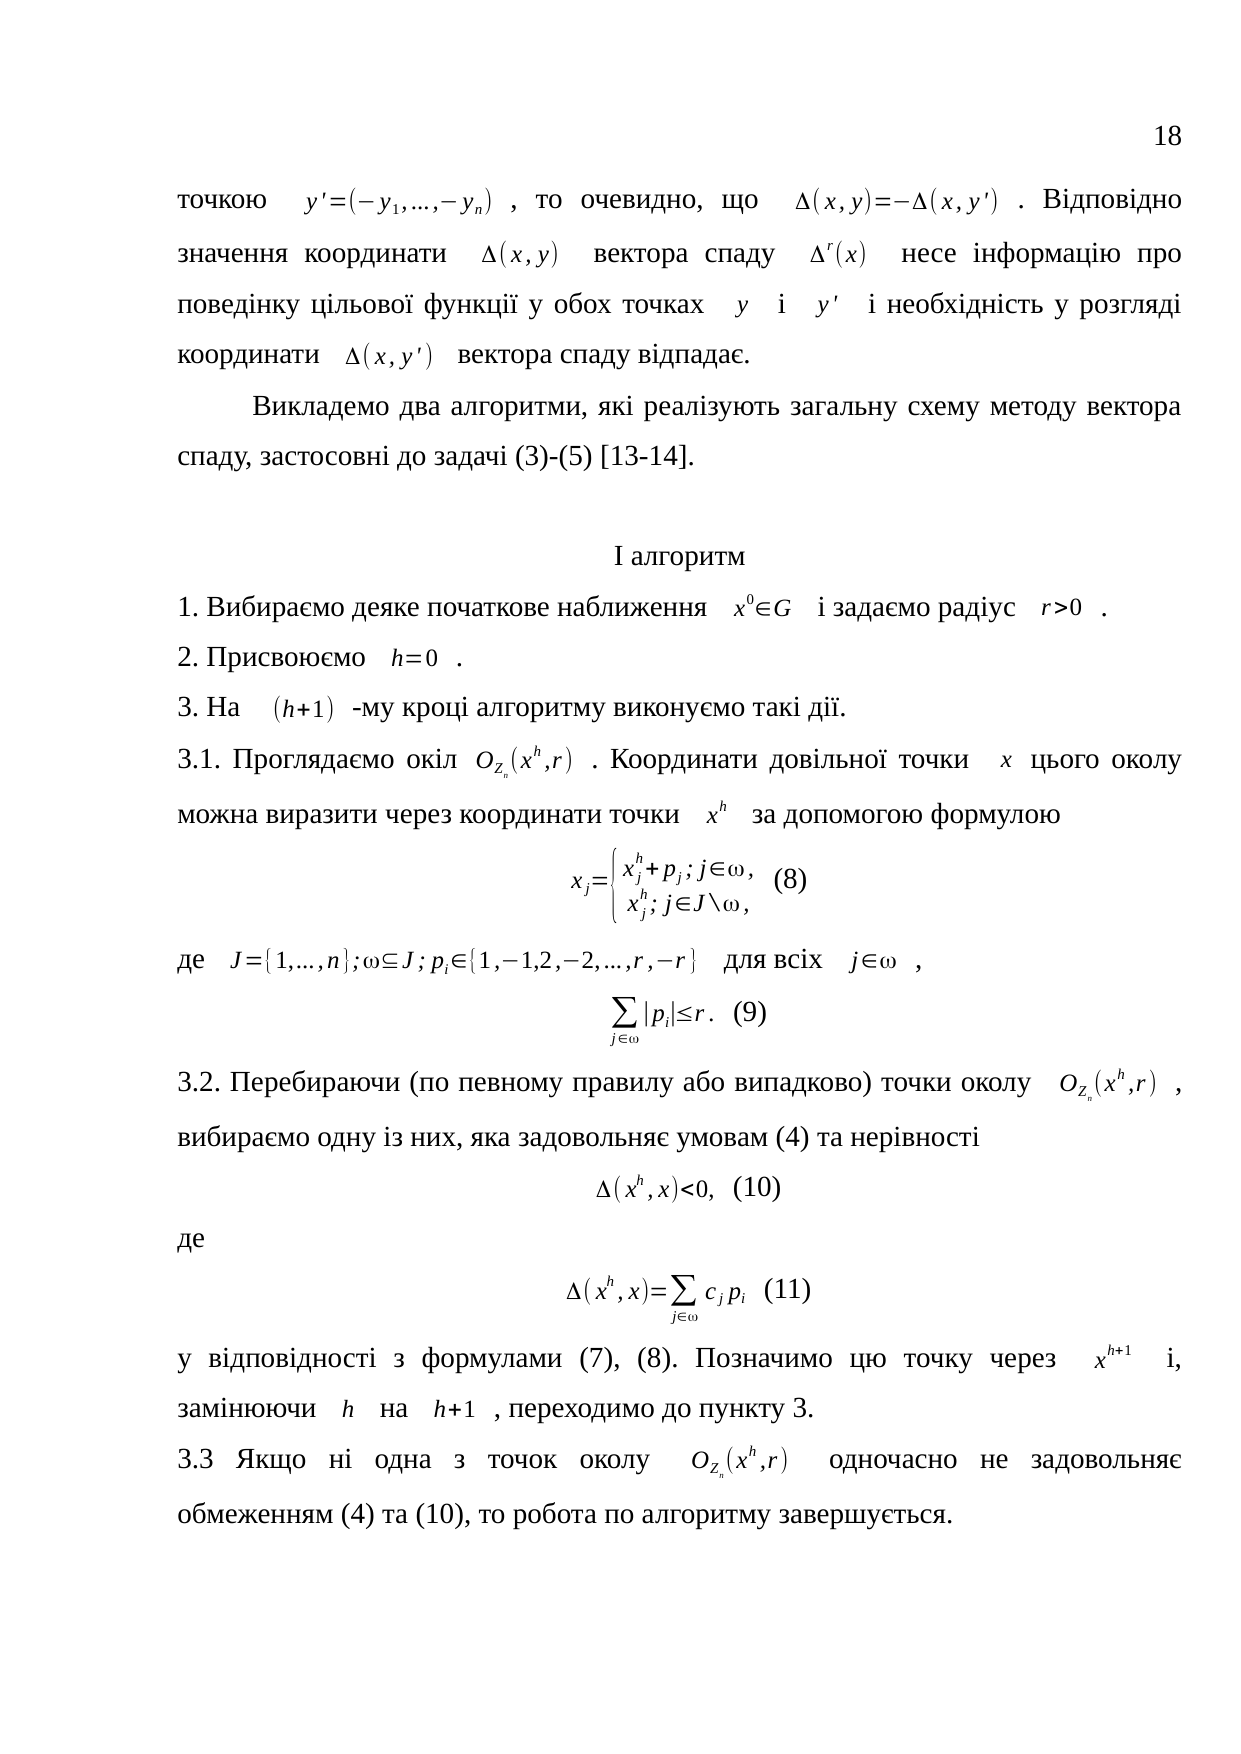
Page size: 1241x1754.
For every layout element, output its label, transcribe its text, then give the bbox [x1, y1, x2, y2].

text (11) [177, 1271, 1182, 1323]
text у відповідності з формулами (7), (8). Позначимо цю точку через і, замінюючи на , переходимо до пункту 3. [177, 1340, 1182, 1424]
text Якщо множині належить деяка точка разом із точкою , то очевидно, що . Відповідно значення координати вектора спаду несе інформацію про поведінку цільової функції у обох точках і і необхідність у розгляді координати вектора спаду відпадає. [177, 182, 1182, 371]
text (8) [177, 846, 1182, 924]
text 1. Вибираємо деяке початкове наближення і задаємо радіус . [177, 589, 1182, 622]
text Викладемо два алгоритми, які реалізують загальну схему методу вектора спаду, застосовні до задачі (3)-(5) [13-14]. [177, 388, 1182, 471]
text 3. На -му кроці алгоритму виконуємо такі дії. [177, 689, 1182, 724]
text (10) [177, 1169, 1182, 1204]
text де для всіх , [177, 941, 1182, 978]
text де [177, 1221, 1182, 1254]
text I алгоритм [177, 538, 1182, 572]
text 3.1. Проглядаємо окіл. Координати довільної точки цього околу можна виразити через координати точки за допомогою формулою [177, 741, 1182, 829]
text 3.2. Перебираючи (по певному правилу або випадково) точки околу , вибираємо одну із них, яка задовольняє умовам (4) та нерівності [177, 1064, 1182, 1153]
text (9) [177, 994, 1182, 1047]
text 3.3 Якщо ні одна з точок околу одночасно не задовольняє обмеженням (4) та (10), то робота по алгоритму завершується. [177, 1441, 1182, 1530]
text 2. Присвоюємо . [177, 639, 1182, 673]
